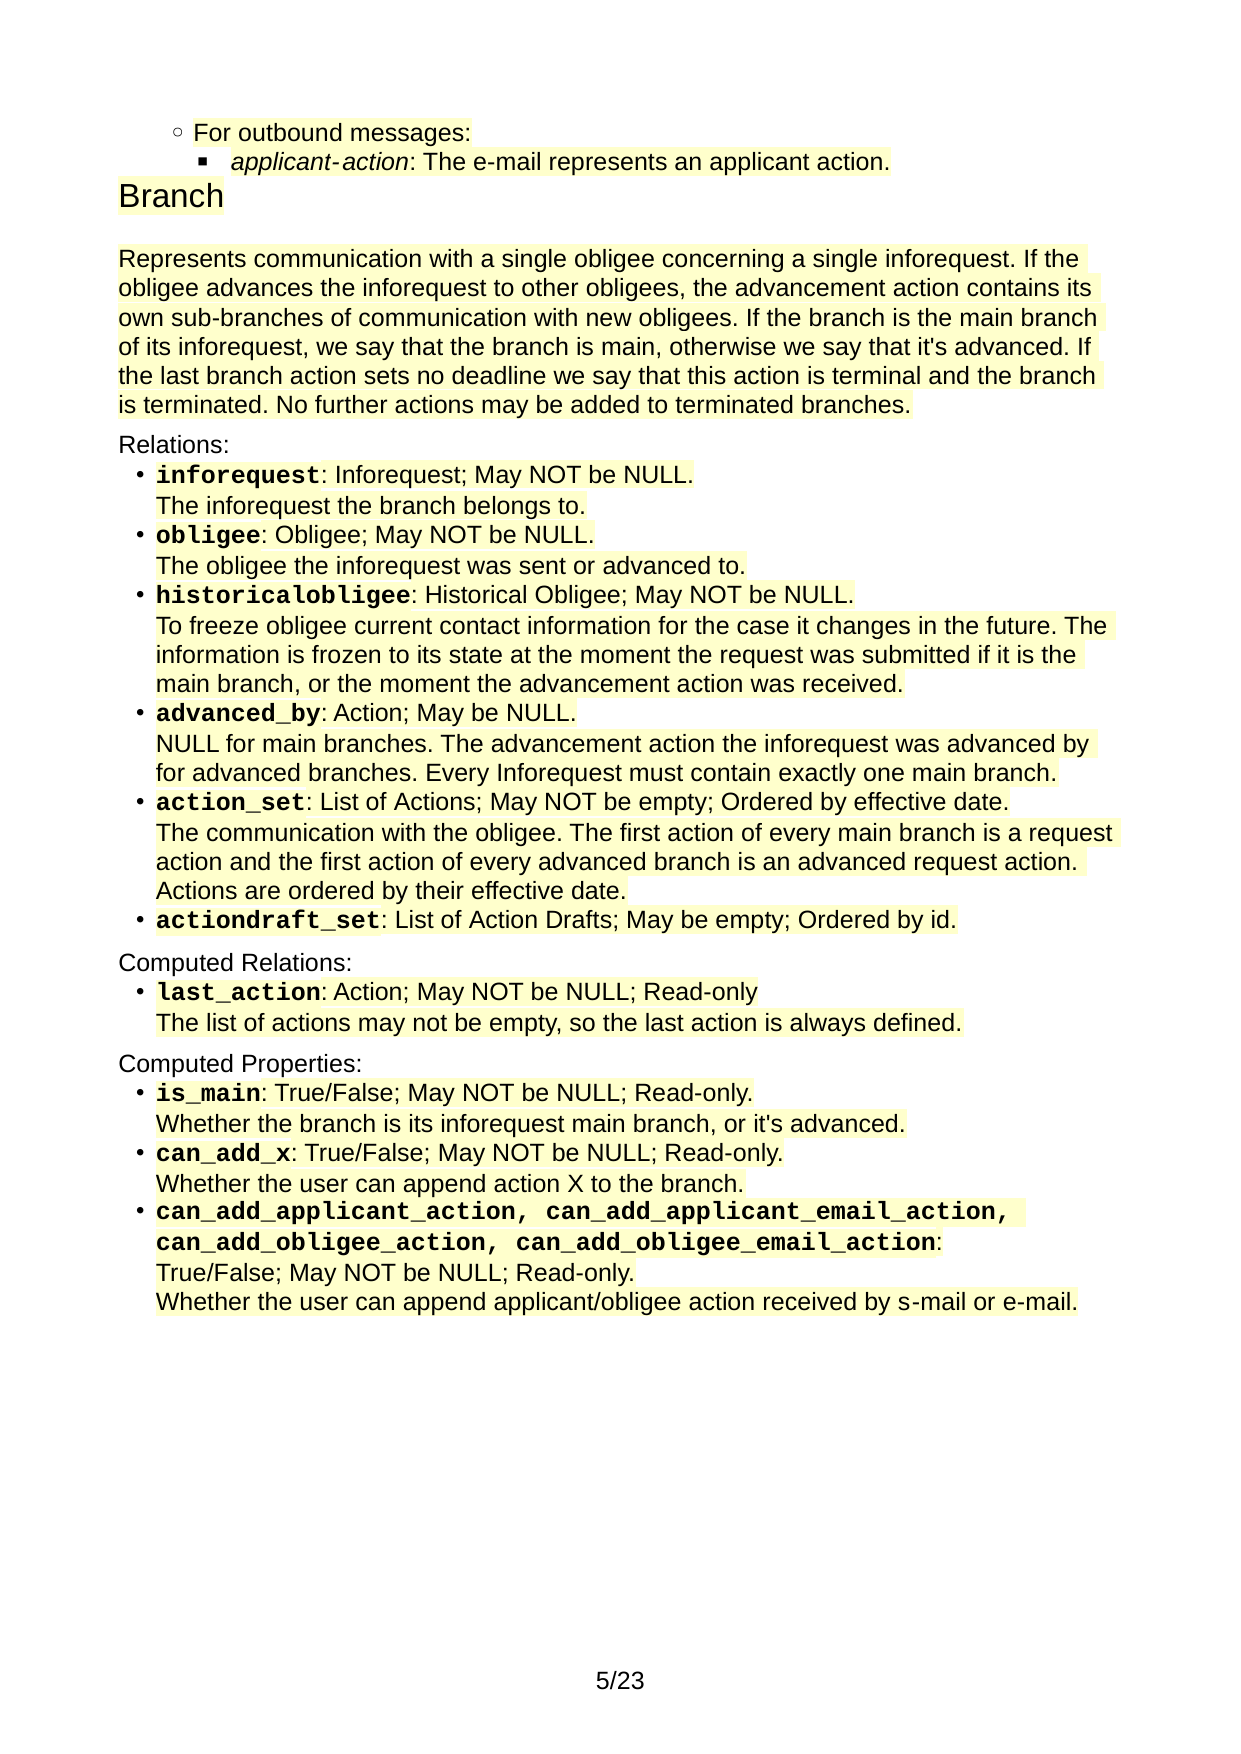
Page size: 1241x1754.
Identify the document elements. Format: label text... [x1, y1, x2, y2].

text Computed Relations: [118, 948, 1122, 977]
list can_add_applicant_action, can_add_applicant_email_action, can_add_obligee_action, can_add_obligee_email_action: True/False; May NOT be NULL; Read-only. Whether the user can append applicant/obligee action received by s‑mail or e‑mail. [136, 1198, 936, 1316]
list is_main: True/False; May NOT be NULL; Read-only. Whether the branch is its inforequest main branch, or it's advanced. [261, 1078, 1122, 1138]
list advanced_by: Action; May be NULL. NULL for main branches. The advancement action the inforequest was advanced by for advanced branches. Every Inforequest must contain exactly one main branch. [321, 698, 1122, 787]
subtitle Branch [224, 176, 1122, 215]
text Relations: [118, 430, 1122, 459]
list can_add_applicant_action, can_add_applicant_email_action, can_add_obligee_action, can_add_obligee_email_action: True/False; May NOT be NULL; Read-only. Whether the user can append applicant/obligee action received by s‑mail or e‑mail. [636, 1198, 1122, 1316]
list last_action: Action; May NOT be NULL; Read-only The list of actions may not be empty, so the last action is always defined. [136, 977, 321, 1037]
list For outbound messages: [168, 118, 193, 147]
list historicalobligee: Historical Obligee; May NOT be NULL. To freeze obligee current contact information for the case it changes in the future. The information is frozen to its state at the moment the request was submitted if it is the main branch, or the moment the advancement action was received. [136, 580, 411, 698]
list inforequest: Inforequest; May NOT be NULL. The inforequest the branch belongs to. [136, 459, 1122, 519]
list advanced_by: Action; May be NULL. NULL for main branches. The advancement action the inforequest was advanced by for advanced branches. Every Inforequest must contain exactly one main branch. [136, 698, 321, 787]
list is_main: True/False; May NOT be NULL; Read-only. Whether the branch is its inforequest main branch, or it's advanced. [136, 1078, 261, 1138]
list historicalobligee: Historical Obligee; May NOT be NULL. To freeze obligee current contact information for the case it changes in the future. The information is frozen to its state at the moment the request was submitted if it is the main branch, or the moment the advancement action was received. [411, 580, 1122, 698]
list action_set: List of Actions; May NOT be empty; Ordered by effective date. The communication with the obligee. The first action of every main branch is a request action and the first action of every advanced branch is an advanced request action. Actions are ordered by their effective date. [136, 787, 306, 905]
list can_add_x: True/False; May NOT be NULL; Read-only. Whether the user can append action X to the branch. [136, 1138, 291, 1198]
list can_add_x: True/False; May NOT be NULL; Read-only. Whether the user can append action X to the branch. [291, 1138, 1122, 1198]
list actiondraft_set: List of Action Drafts; May be empty; Ordered by id. [381, 905, 1122, 936]
list obligee: Obligee; May NOT be NULL. The obligee the inforequest was sent or advanced to. [136, 519, 1122, 580]
list last_action: Action; May NOT be NULL; Read-only The list of actions may not be empty, so the last action is always defined. [321, 977, 1122, 1037]
text Represents communication with a single obligee concerning a single inforequest. If the obligee advances the inforequest to other obligees, the advancement action contains its own sub-branches of communication with new obligees. If the branch is the main branch of its inforequest, we say that the branch is main, otherwise we say that it's advanced. If the last branch action sets no deadline we say that this action is terminal and the branch is terminated. No further actions may be added to terminated branches. [118, 244, 1122, 419]
list For outbound messages: [472, 118, 1122, 147]
list actiondraft_set: List of Action Drafts; May be empty; Ordered by id. [136, 905, 381, 936]
text Computed Properties: [118, 1049, 1122, 1078]
list action_set: List of Actions; May NOT be empty; Ordered by effective date. The communication with the obligee. The first action of every main branch is a request action and the first action of every advanced branch is an advanced request action. Actions are ordered by their effective date. [306, 787, 1122, 905]
list applicant‑action: The e-mail represents an applicant action. [891, 147, 1122, 176]
